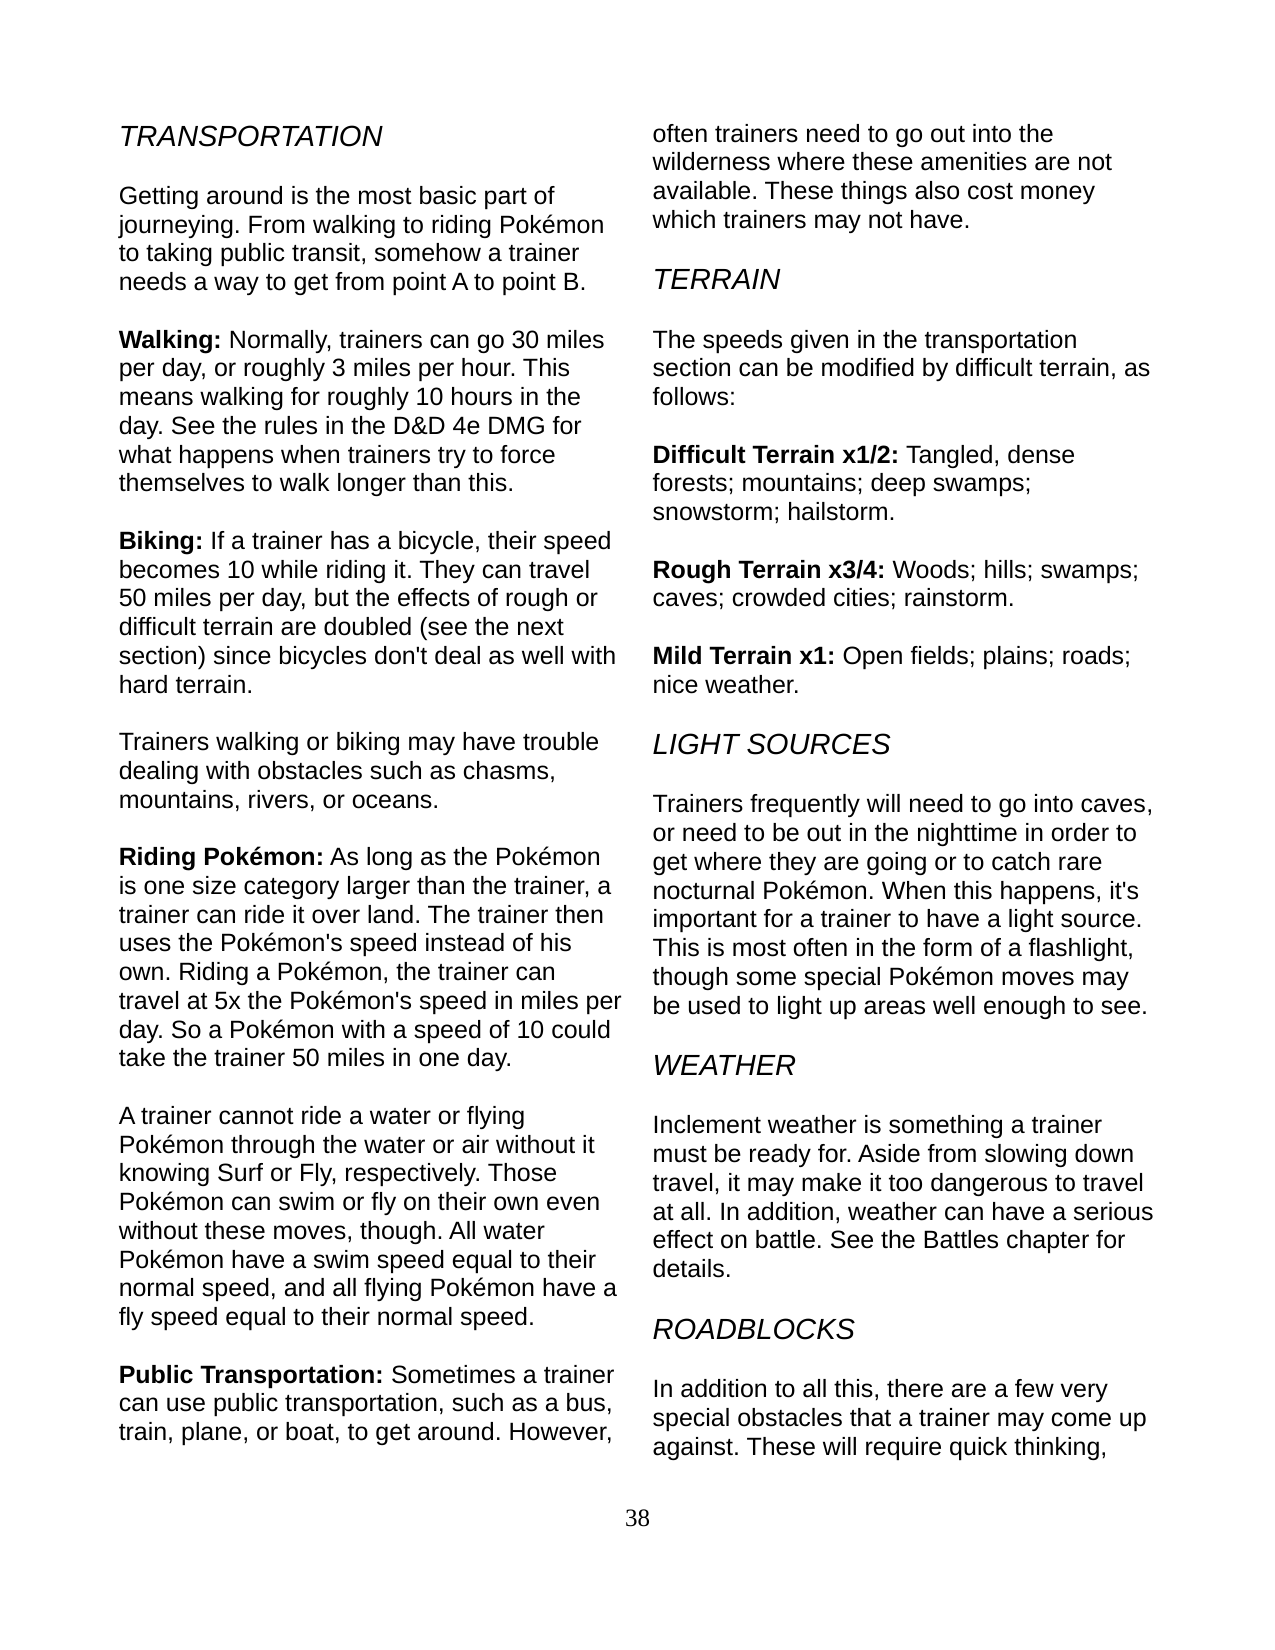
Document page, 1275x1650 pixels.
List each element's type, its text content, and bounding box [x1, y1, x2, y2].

text Biking: If a trainer has a bicycle, their speed becomes 10 while riding it. They can travel 50 miles per day, but the effects of rough or difficult terrain are doubled (see the next section) since bicycles don't deal as well with hard terrain. [118, 526, 622, 698]
text Rough Terrain x3/4: Woods; hills; swamps; caves; crowded cities; rainstorm. [652, 554, 1156, 612]
subtitle TRANSPORTATION [118, 118, 622, 152]
text Mild Terrain x1: Open fields; plains; roads; nice weather. [652, 641, 1156, 698]
text Walking: Normally, trainers can go 30 miles per day, or roughly 3 miles per hour. This means walking for roughly 10 hours in the day. See the rules in the D&D 4e DMG for what happens when trainers try to force themselves to walk longer than this. [118, 324, 622, 497]
text Riding Pokémon: As long as the Pokémon is one size category larger than the trainer, a trainer can ride it over land. The trainer then uses the Pokémon's speed instead of his own. Riding a Pokémon, the trainer can travel at 5x the Pokémon's speed in miles per day. So a Pokémon with a speed of 10 could take the trainer 50 miles in one day. [118, 842, 622, 1072]
text Trainers walking or biking may have trouble dealing with obstacles such as chasms, mountains, rivers, or oceans. [118, 727, 622, 813]
subtitle LIGHT SOURCES [652, 727, 1156, 761]
text Difficult Terrain x1/2: Tangled, dense forests; mountains; deep swamps; snowstorm; hailstorm. [652, 439, 1156, 526]
subtitle TERRAIN [652, 262, 1156, 296]
text often trainers need to go out into the wilderness where these amenities are not available. These things also cost money which trainers may not have. [652, 118, 1156, 233]
text Inclement weather is something a trainer must be ready for. Aside from slowing down travel, it may make it too dangerous to travel at all. In addition, weather can have a serious effect on battle. See the Battles chapter for details. [652, 1110, 1156, 1283]
text In addition to all this, there are a few very special obstacles that a trainer may come up against. These will require quick thinking, [652, 1374, 1156, 1460]
text The speeds given in the transportation section can be modified by difficult terrain, as follows: [652, 324, 1156, 411]
subtitle WEATHER [652, 1048, 1156, 1082]
text Getting around is the most basic part of journeying. From walking to riding Pokémon to taking public transit, somehow a trainer needs a way to get from point A to point B. [118, 181, 622, 296]
text Public Transportation: Sometimes a trainer can use public transportation, such as a bus, train, plane, or boat, to get around. However, [118, 1359, 622, 1446]
text Trainers frequently will need to go into caves, or need to be out in the nighttime in order to get where they are going or to catch rare nocturnal Pokémon. When this happens, it's important for a trainer to have a light source. This is most often in the form of a flashlight, though some special Pokémon moves may be used to light up areas well enough to see. [652, 789, 1156, 1019]
subtitle ROADBLOCKS [652, 1312, 1156, 1345]
text A trainer cannot ride a water or flying Pokémon through the water or air without it knowing Surf or Fly, respectively. Those Pokémon can swim or fly on their own even without these moves, though. All water Pokémon have a swim speed equal to their normal speed, and all flying Pokémon have a fly speed equal to their normal speed. [118, 1101, 622, 1331]
